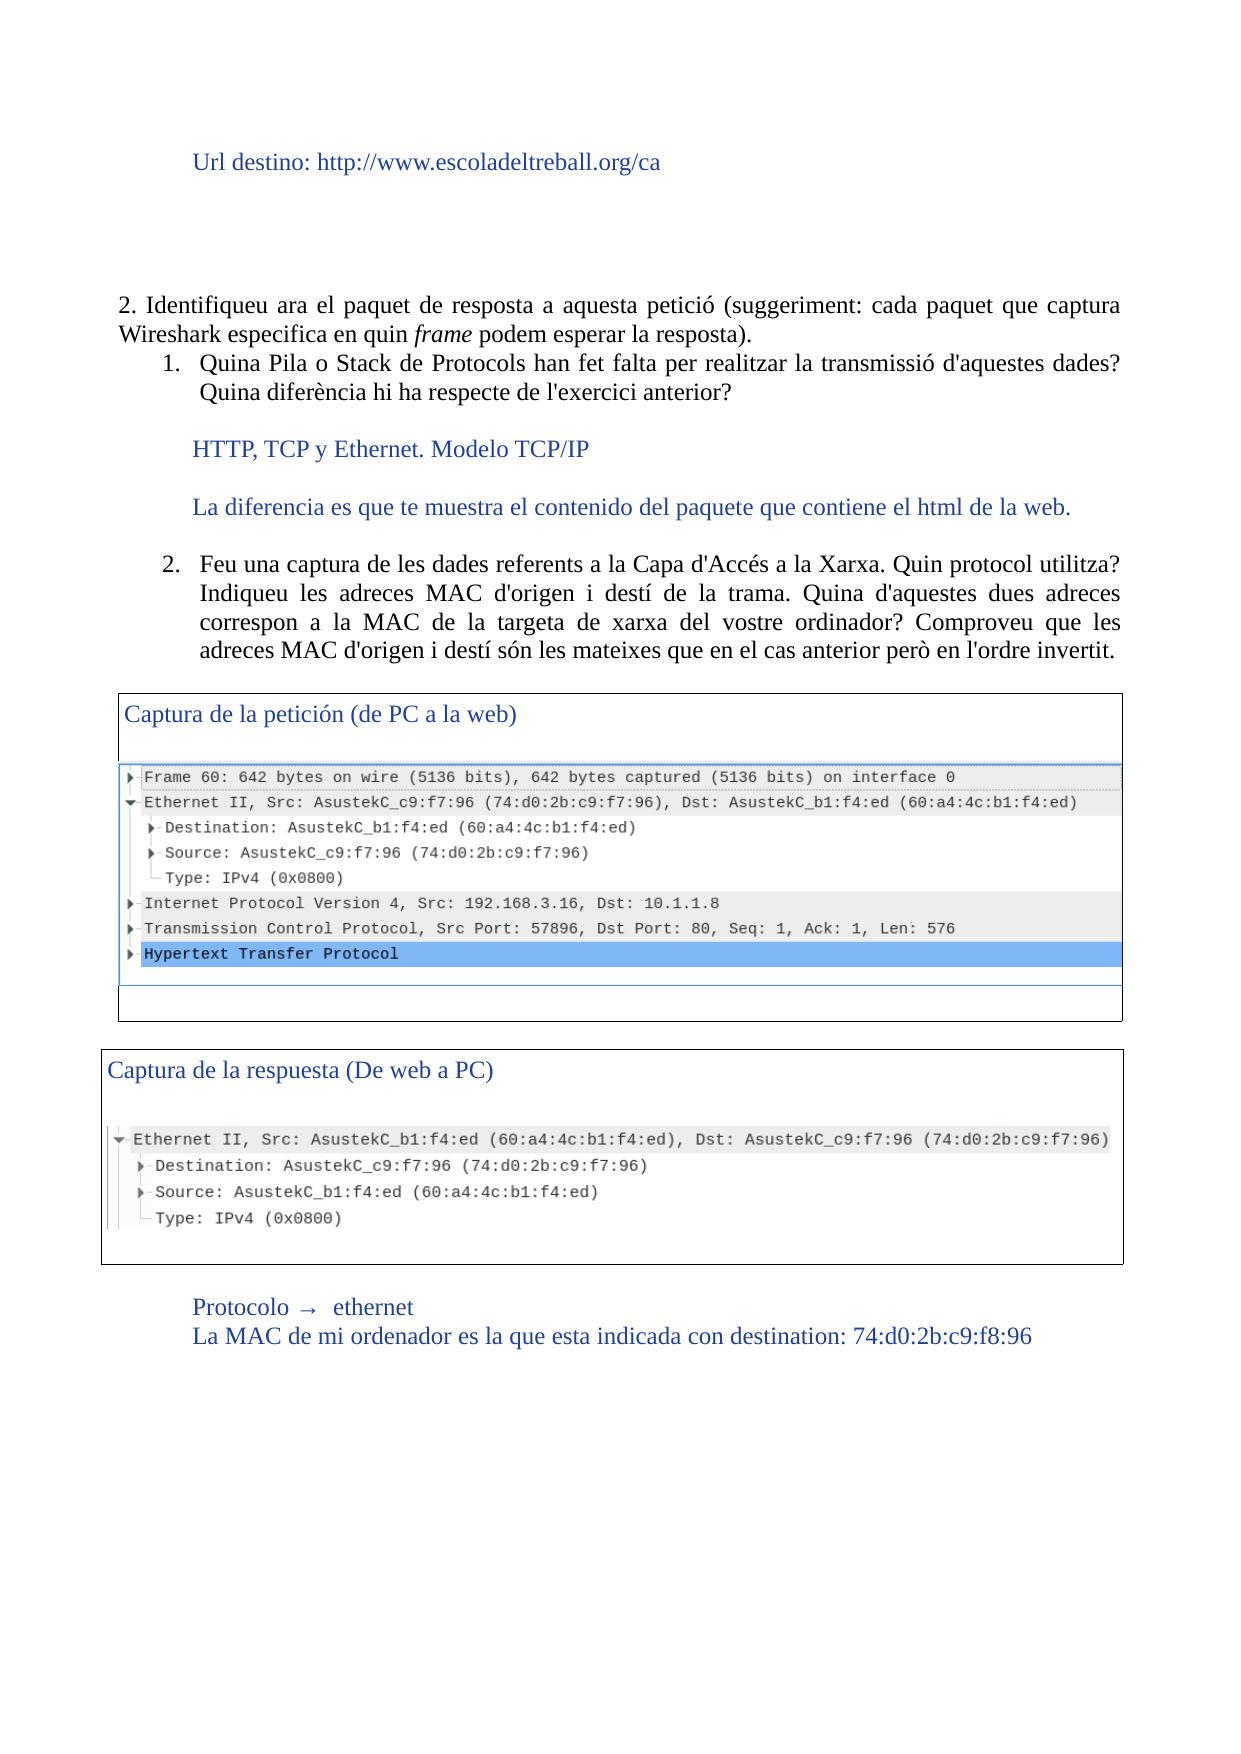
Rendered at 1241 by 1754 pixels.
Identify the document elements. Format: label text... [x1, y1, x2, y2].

text Protocolo → ethernet [118, 1292, 1122, 1321]
picture [106, 1126, 1111, 1229]
text La MAC de mi ordenador es la que esta indicada con destination: 74:d0:2b:c9:f8:96 [118, 1321, 1122, 1350]
text 2. Identifiqueu ara el paquet de resposta a aquesta petició (suggeriment: cada paquet que captura Wireshark especifica en quin frame podem esperar la resposta). [118, 291, 1122, 348]
text HTTP, TCP y Ethernet. Modelo TCP/IP [118, 434, 1122, 463]
table_header Captura de la respuesta (De web a PC) [102, 1050, 1123, 1263]
text La diferencia es que te muestra el contenido del paquete que contiene el html de la web. [118, 492, 1122, 521]
list Quina Pila o Stack de Protocols han fet falta per realitzar la transmissió d'aquestes dades? Quina diferència hi ha respecte de l'exercici anterior? [162, 348, 1122, 406]
table_header Captura de la petición (de PC a la web) [119, 694, 1122, 761]
list Feu una captura de les dades referents a la Capa d'Accés a la Xarxa. Quin protocol utilitza? Indiqueu les adreces MAC d'origen i destí de la trama. Quina d'aquestes dues adreces correspon a la MAC de la targeta de xarxa del vostre ordinador? Comproveu que les adreces MAC d'origen i destí són les mateixes que en el cas anterior però en l'ordre invertit. [162, 549, 1122, 664]
picture [118, 761, 1123, 986]
text Url destino: http://www.escoladeltreball.org/ca [118, 147, 1122, 176]
table_header [119, 986, 1122, 1021]
